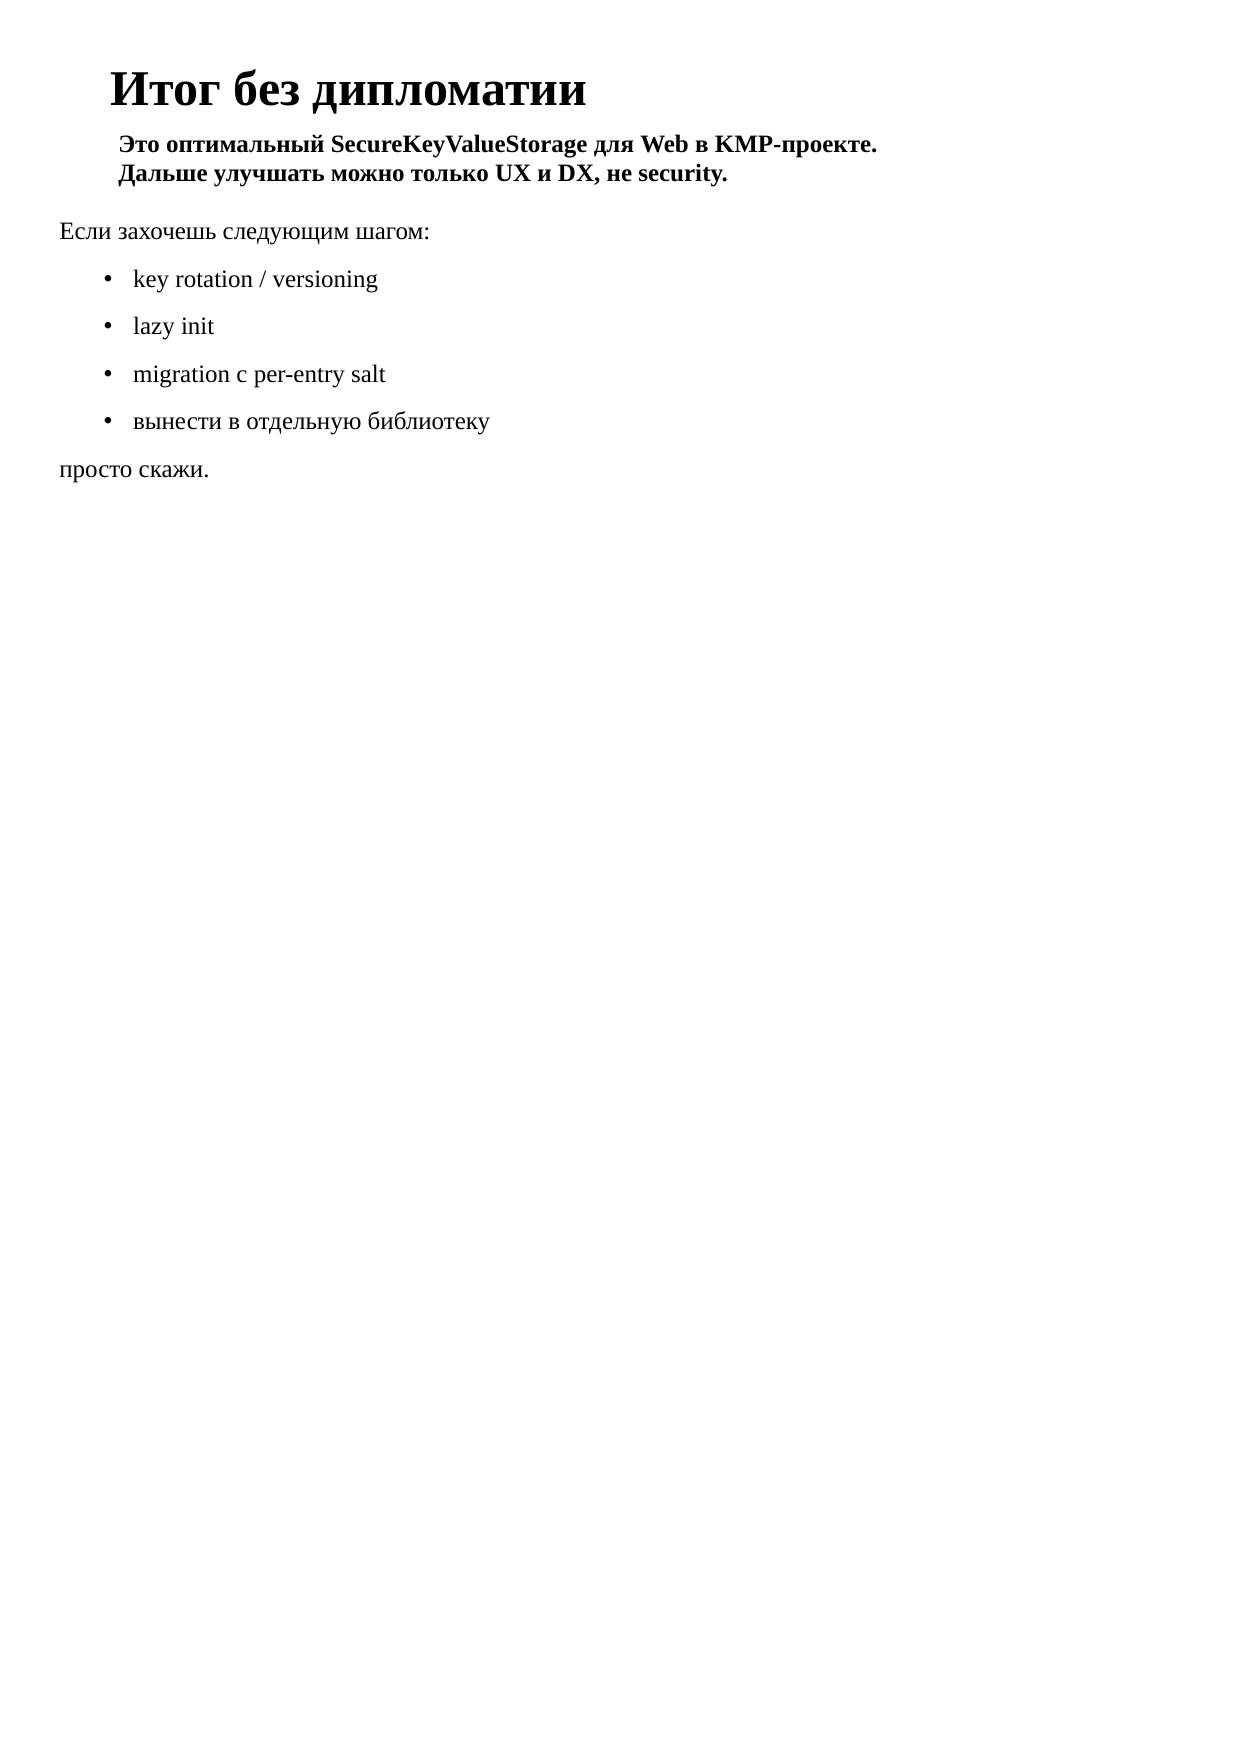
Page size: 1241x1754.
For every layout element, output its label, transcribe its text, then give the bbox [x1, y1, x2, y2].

subtitle 🔚 Итог без дипломатии [59, 59, 1181, 117]
text Это оптимальный SecureKeyValueStorage для Web в KMP-проекте. Дальше улучшать можно только UX и DX, не security. [118, 129, 1122, 187]
list вынести в отдельную библиотеку [103, 406, 1181, 435]
list lazy init [103, 311, 1181, 340]
text просто скажи. [59, 454, 1181, 483]
list key rotation / versioning [103, 264, 1181, 292]
list migration с per-entry salt [103, 359, 1181, 388]
text Если захочешь следующим шагом: [59, 216, 1181, 245]
